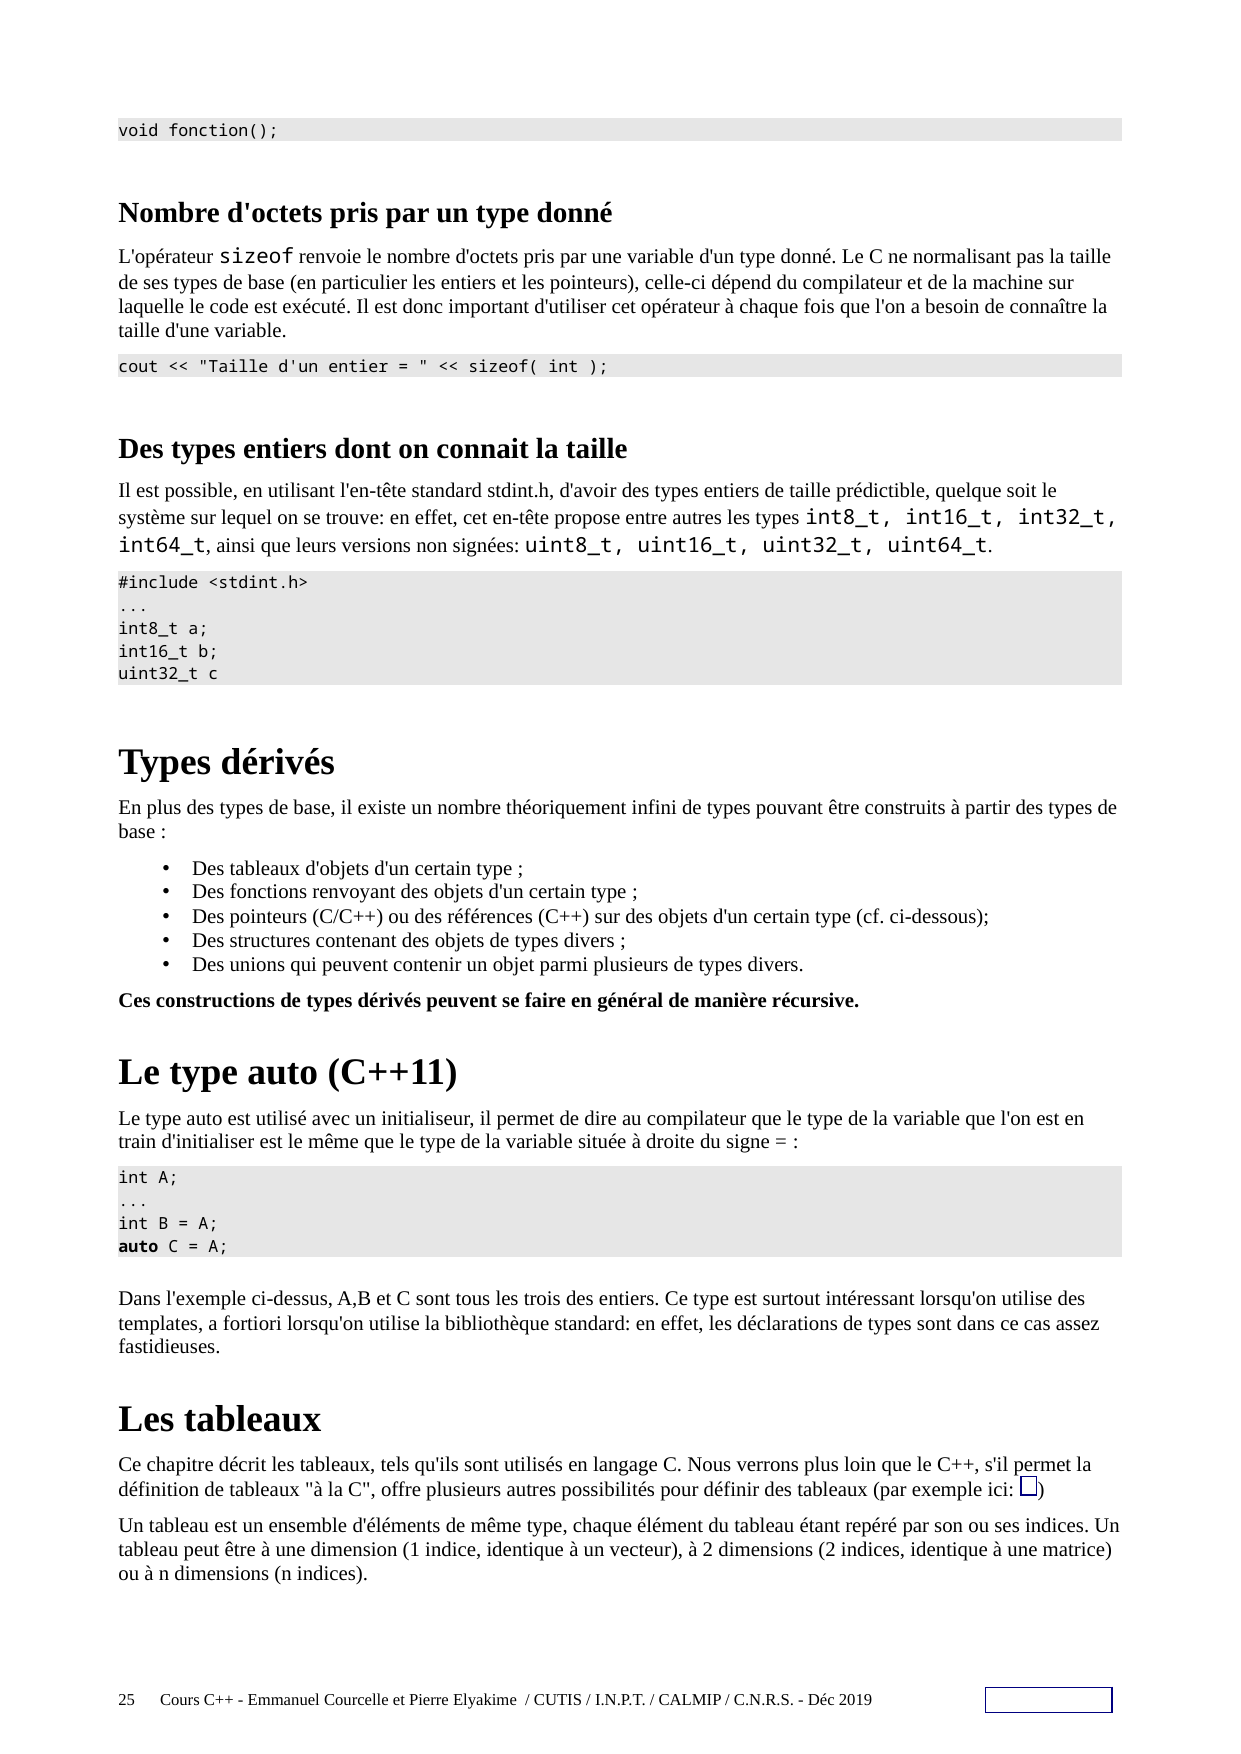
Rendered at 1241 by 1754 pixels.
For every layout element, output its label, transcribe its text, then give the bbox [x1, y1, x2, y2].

subtitle Les tableaux [118, 1396, 1122, 1439]
subtitle Types dérivés [118, 739, 1122, 782]
list Des fonctions renvoyant des objets d'un certain type ; [162, 879, 1122, 903]
text uint32_t c [118, 662, 1122, 685]
text Un tableau est un ensemble d'éléments de même type, chaque élément du tableau étant repéré par son ou ses indices. Un tableau peut être à une dimension (1 indice, identique à un vecteur), à 2 dimensions (2 indices, identique à une matrice) ou à n dimensions (n indices). [118, 1513, 1122, 1585]
list Des pointeurs (C/C++) ou des références (C++) sur des objets d'un certain type (cf. ci-dessous); [162, 903, 1122, 928]
text auto C = A; [118, 1234, 1122, 1257]
list Des unions qui peuvent contenir un objet parmi plusieurs de types divers. [162, 952, 1122, 976]
text int16_t b; [118, 639, 1122, 662]
subtitle Nombre d'octets pris par un type donné [118, 195, 1122, 229]
list Des tableaux d'objets d'un certain type ; [162, 855, 1122, 879]
subtitle Des types entiers dont on connait la taille [118, 432, 1122, 465]
text En plus des types de base, il existe un nombre théoriquement infini de types pouvant être construits à partir des types de base : [118, 795, 1122, 843]
text int8_t a; [118, 617, 1122, 639]
text int B = A; [118, 1211, 1122, 1234]
text Le type auto est utilisé avec un initialiseur, il permet de dire au compilateur que le type de la variable que l'on est en train d'initialiser est le même que le type de la variable située à droite du signe = : [118, 1105, 1122, 1153]
text Ce chapitre décrit les tableaux, tels qu'ils sont utilisés en langage C. Nous verrons plus loin que le C++, s'il permet la définition de tableaux "à la C", offre plusieurs autres possibilités pour définir des tableaux (par exemple ici: ) [118, 1452, 1122, 1501]
text ... [118, 1189, 1122, 1211]
text Dans l'exemple ci-dessus, A,B et C sont tous les trois des entiers. Ce type est surtout intéressant lorsqu'on utilise des templates, a fortiori lorsqu'on utilise la bibliothèque standard: en effet, les déclarations de types sont dans ce cas assez fastidieuses. [118, 1286, 1122, 1358]
text Il est possible, en utilisant l'en-tête standard stdint.h, d'avoir des types entiers de taille prédictible, quelque soit le système sur lequel on se trouve: en effet, cet en-tête propose entre autres les types int8_t, int16_t, int32_t, int64_t, ainsi que leurs versions non signées: uint8_t, uint16_t, uint32_t, uint64_t. [118, 478, 1122, 559]
text void fonction(); [118, 118, 1122, 141]
text #include <stdint.h> [118, 571, 1122, 594]
text int A; [118, 1166, 1122, 1189]
text cout << "Taille d'un entier = " << sizeof( int ); [118, 354, 1122, 377]
text ... [118, 594, 1122, 617]
list Des structures contenant des objets de types divers ; [162, 928, 1122, 952]
text L'opérateur sizeof renvoie le nombre d'octets pris par une variable d'un type donné. Le C ne normalisant pas la taille de ses types de base (en particulier les entiers et les pointeurs), celle-ci dépend du compilateur et de la machine sur laquelle le code est exécuté. Il est donc important d'utiliser cet opérateur à chaque fois que l'on a besoin de connaître la taille d'une variable. [118, 241, 1122, 342]
subtitle Le type auto (C++11) [118, 1050, 1122, 1093]
text Ces constructions de types dérivés peuvent se faire en général de manière récursive. [118, 988, 1122, 1012]
